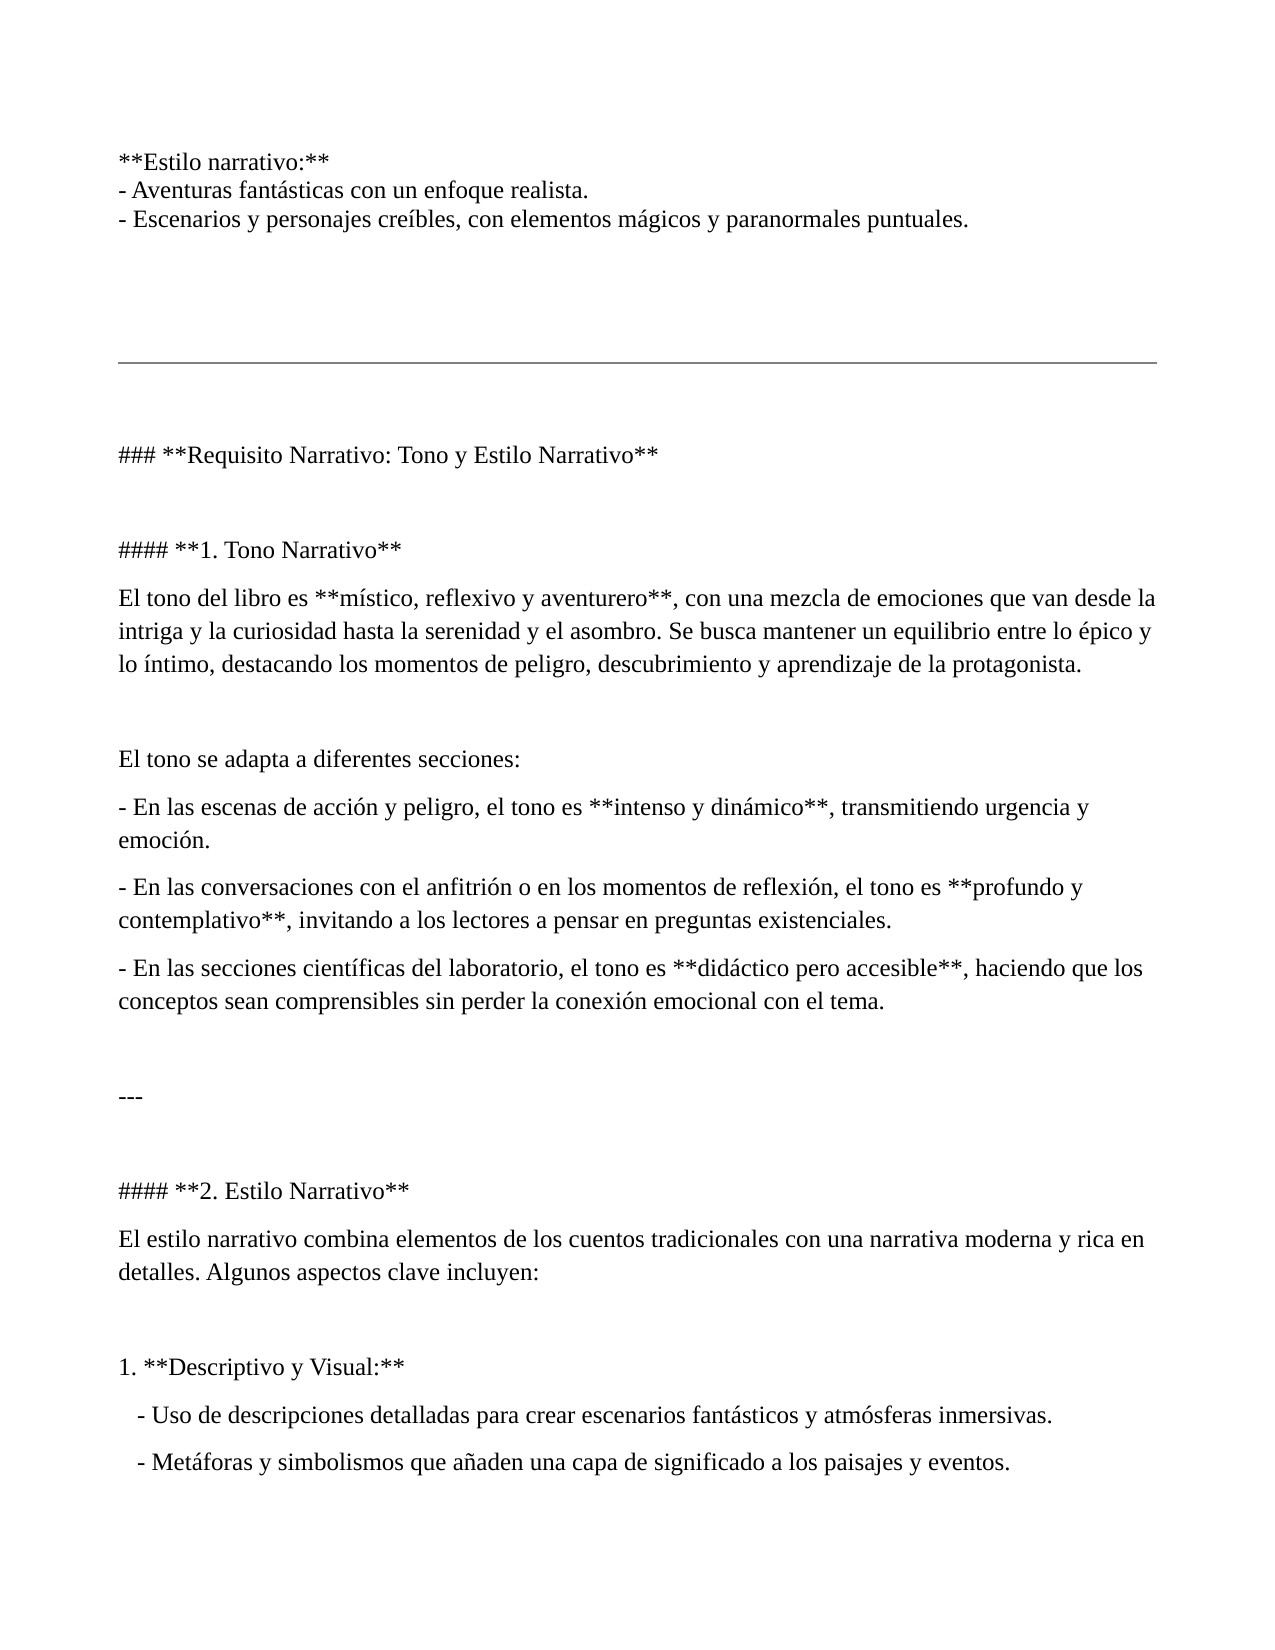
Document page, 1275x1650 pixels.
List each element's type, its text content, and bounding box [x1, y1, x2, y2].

text - Metáforas y simbolismos que añaden una capa de significado a los paisajes y eventos. [118, 1447, 1157, 1476]
text - En las secciones científicas del laboratorio, el tono es **didáctico pero accesible**, haciendo que los conceptos sean comprensibles sin perder la conexión emocional con el tema. [118, 953, 1157, 1015]
text #### **2. Estilo Narrativo** [118, 1176, 1157, 1205]
text - En las conversaciones con el anfitrión o en los momentos de reflexión, el tono es **profundo y contemplativo**, invitando a los lectores a pensar en preguntas existenciales. [118, 872, 1157, 934]
text --- [118, 1081, 1157, 1110]
text El tono del libro es **místico, reflexivo y aventurero**, con una mezcla de emociones que van desde la intriga y la curiosidad hasta la serenidad y el asombro. Se busca mantener un equilibrio entre lo épico y lo íntimo, destacando los momentos de peligro, descubrimiento y aprendizaje de la protagonista. [118, 583, 1157, 678]
text 1. **Descriptivo y Visual:** [118, 1352, 1157, 1381]
text **Estilo narrativo:** [118, 147, 1157, 176]
text #### **1. Tono Narrativo** [118, 535, 1157, 564]
text - En las escenas de acción y peligro, el tono es **intenso y dinámico**, transmitiendo urgencia y emoción. [118, 792, 1157, 853]
text - Aventuras fantásticas con un enfoque realista. [118, 176, 1157, 204]
text ### **Requisito Narrativo: Tono y Estilo Narrativo** [118, 440, 1157, 469]
text - Escenarios y personajes creíbles, con elementos mágicos y paranormales puntuales. [118, 204, 1157, 233]
text El tono se adapta a diferentes secciones: [118, 744, 1157, 773]
text - Uso de descripciones detalladas para crear escenarios fantásticos y atmósferas inmersivas. [118, 1400, 1157, 1428]
text El estilo narrativo combina elementos de los cuentos tradicionales con una narrativa moderna y rica en detalles. Algunos aspectos clave incluyen: [118, 1224, 1157, 1286]
